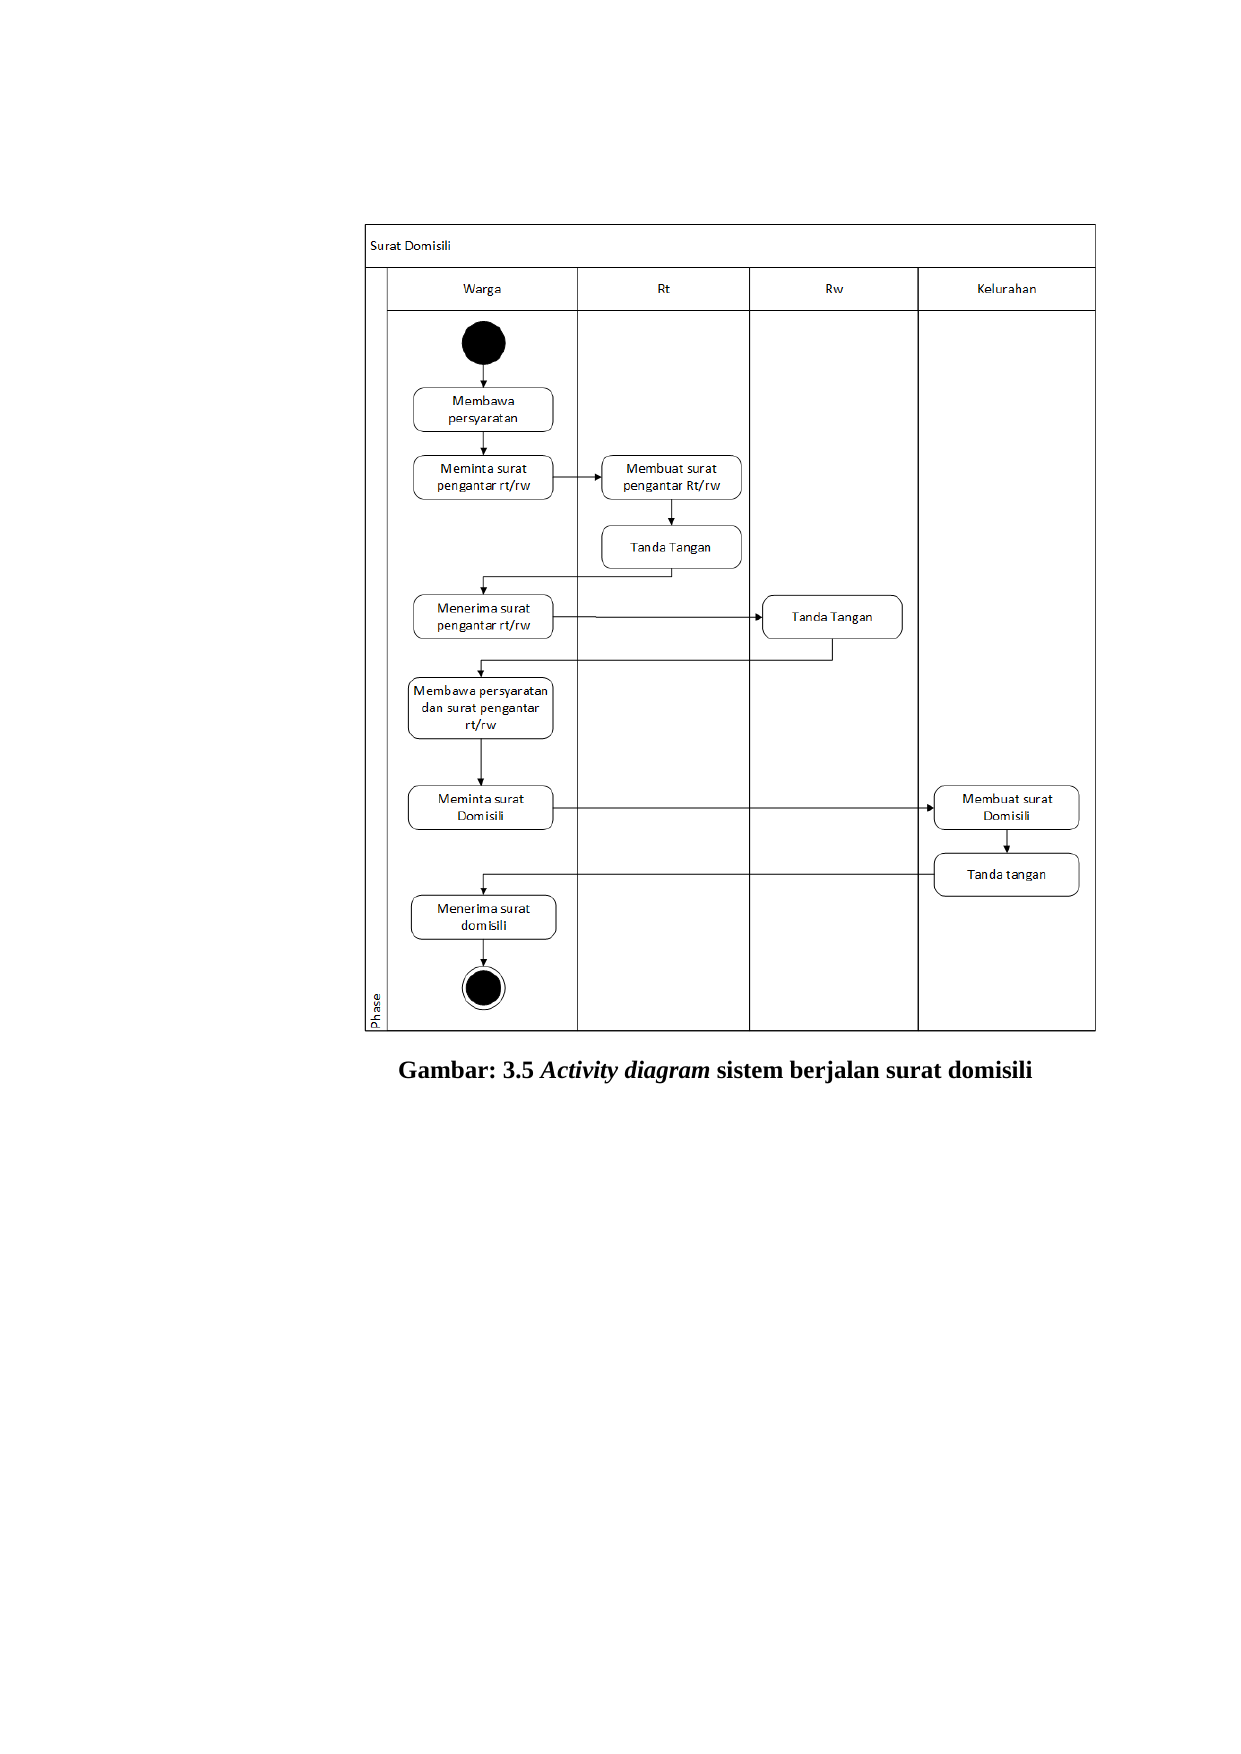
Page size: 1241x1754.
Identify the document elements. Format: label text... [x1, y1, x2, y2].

picture [362, 223, 1096, 1036]
list Gambar: 3.5 Activity diagram sistem berjalan surat domisili [330, 1056, 1063, 1084]
